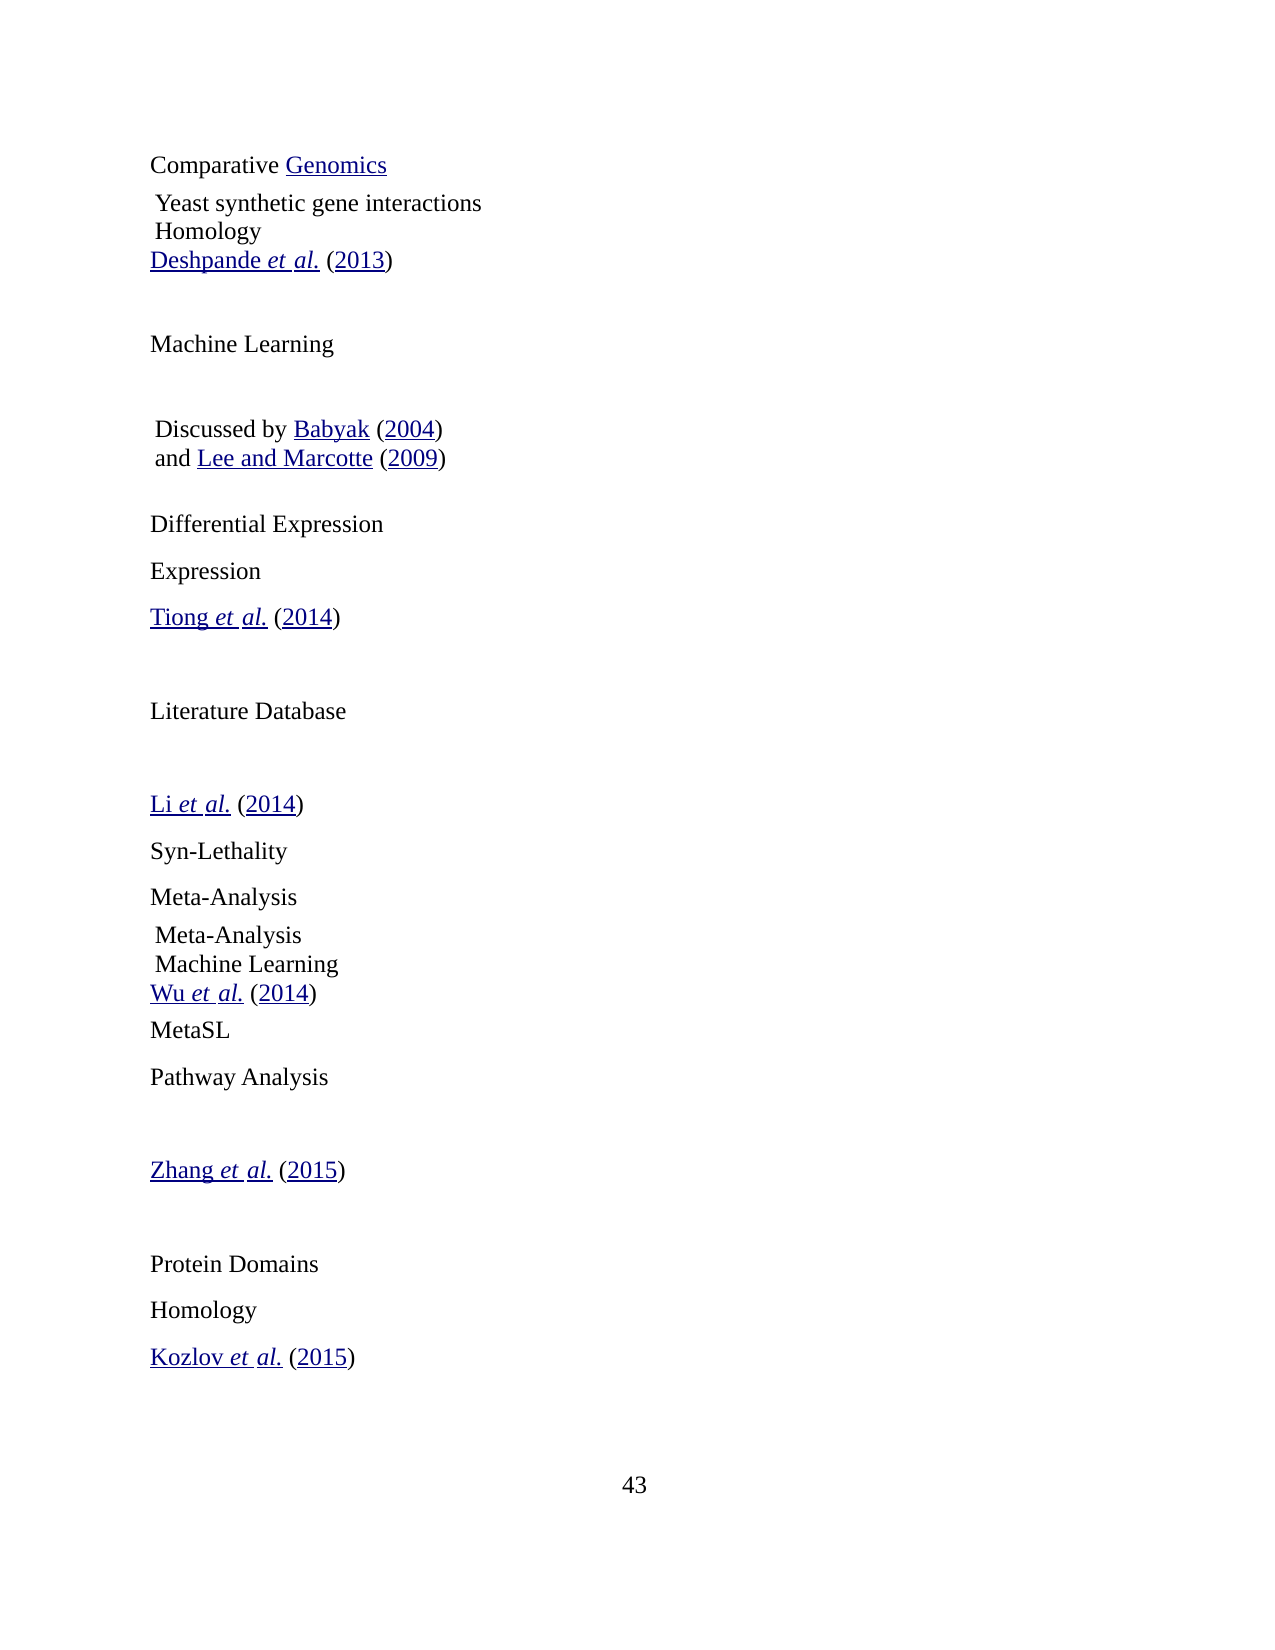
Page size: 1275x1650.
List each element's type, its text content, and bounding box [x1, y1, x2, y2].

text Deshpande et al. (2013) [150, 245, 1125, 274]
text MetaSL [150, 1015, 1125, 1044]
text Pathway Analysis [150, 1062, 1125, 1091]
text Expression [150, 556, 1125, 584]
text Protein Domains [150, 1249, 1125, 1277]
text Differential Expression [150, 509, 1125, 538]
text Kozlov et al. (2015) [150, 1342, 1125, 1371]
text Syn-Lethality [150, 836, 1125, 864]
text Zhang et al. (2015) [150, 1155, 1125, 1184]
text Literature Database [150, 696, 1125, 724]
text Comparative Genomics [150, 150, 1125, 179]
text Wu et al. (2014) [150, 978, 1125, 1006]
text Tiong et al. (2014) [150, 602, 1125, 631]
table_header Meta-Analysis [150, 920, 1125, 949]
table_cell Homology [150, 216, 1125, 245]
table_header Yeast synthetic gene interactions [150, 188, 1125, 216]
table_cell Machine Learning [150, 949, 1125, 978]
text Li et al. (2014) [150, 789, 1125, 818]
table_header Discussed by Babyak (2004) [150, 414, 1125, 443]
text Meta-Analysis [150, 882, 1125, 911]
table_cell and Lee and Marcotte (2009) [150, 443, 1125, 471]
text Machine Learning [150, 329, 1125, 358]
text Homology [150, 1295, 1125, 1324]
